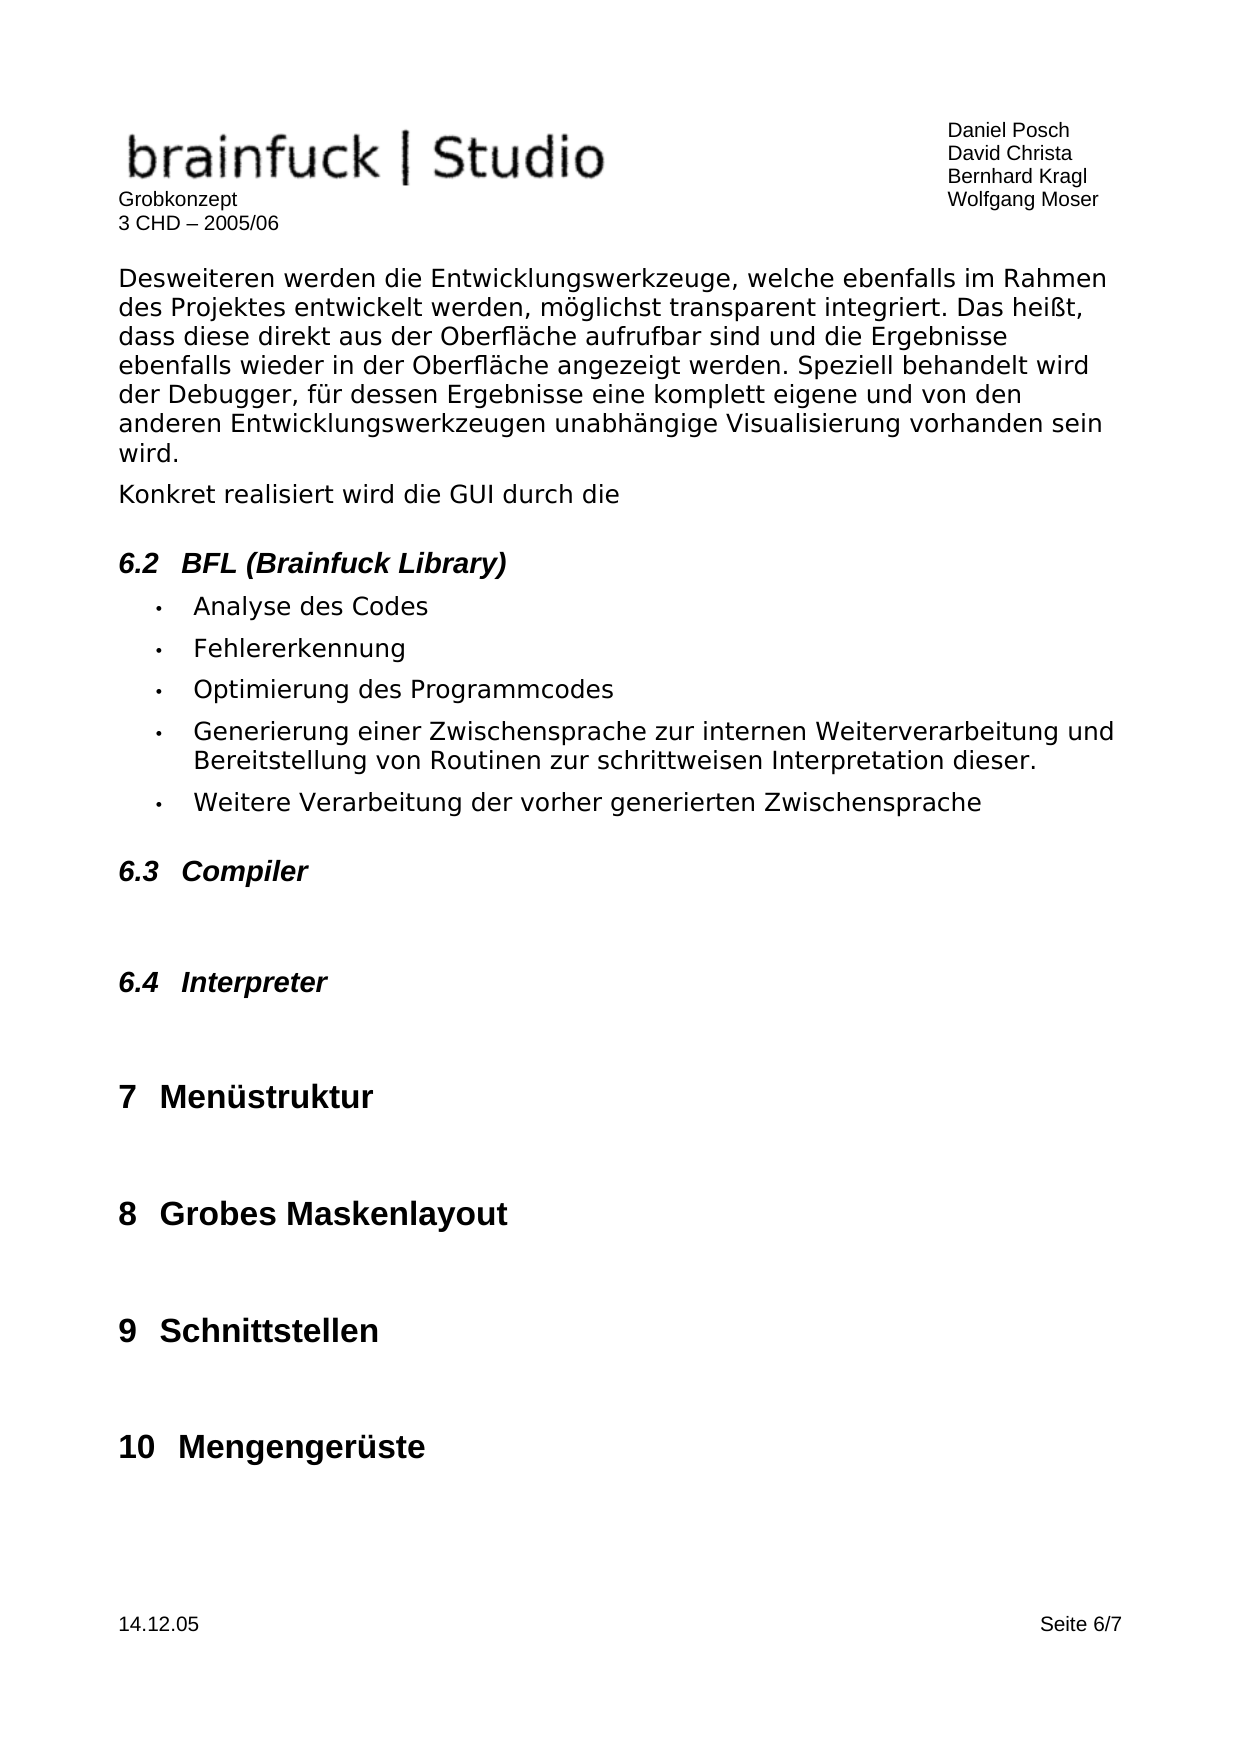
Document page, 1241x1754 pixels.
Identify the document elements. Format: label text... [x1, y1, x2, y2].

subtitle BFL (Brainfuck Library) [118, 547, 1122, 580]
picture [118, 118, 609, 187]
subtitle Schnittstellen [118, 1312, 1122, 1349]
subtitle Compiler [118, 855, 1122, 887]
text Desweiteren werden die Entwicklungswerkzeuge, welche ebenfalls im Rahmen des Projektes entwickelt werden, möglichst transparent integriert. Das heißt, dass diese direkt aus der Oberfläche aufrufbar sind und die Ergebnisse ebenfalls wieder in der Oberfläche angezeigt werden. Speziell behandelt wird der Debugger, für dessen Ergebnisse eine komplett eigene und von den anderen Entwicklungswerkzeugen unabhängige Visualisierung vorhanden sein wird. [118, 264, 1122, 468]
list Optimierung des Programmcodes [156, 676, 1122, 705]
subtitle Menüstruktur [118, 1078, 1122, 1116]
list Analyse des Codes [156, 592, 1122, 621]
list Generierung einer Zwischensprache zur internen Weiterverarbeitung und Bereitstellung von Routinen zur schrittweisen Interpretation dieser. [156, 717, 1122, 776]
list Weitere Verarbeitung der vorher generierten Zwischensprache [156, 788, 1122, 817]
subtitle Grobes Maskenlayout [118, 1195, 1122, 1232]
subtitle Interpreter [118, 966, 1122, 999]
subtitle Mengengerüste [118, 1428, 1122, 1466]
text Konkret realisiert wird die GUI durch die [118, 480, 1122, 509]
list Fehlererkennung [156, 634, 1122, 663]
